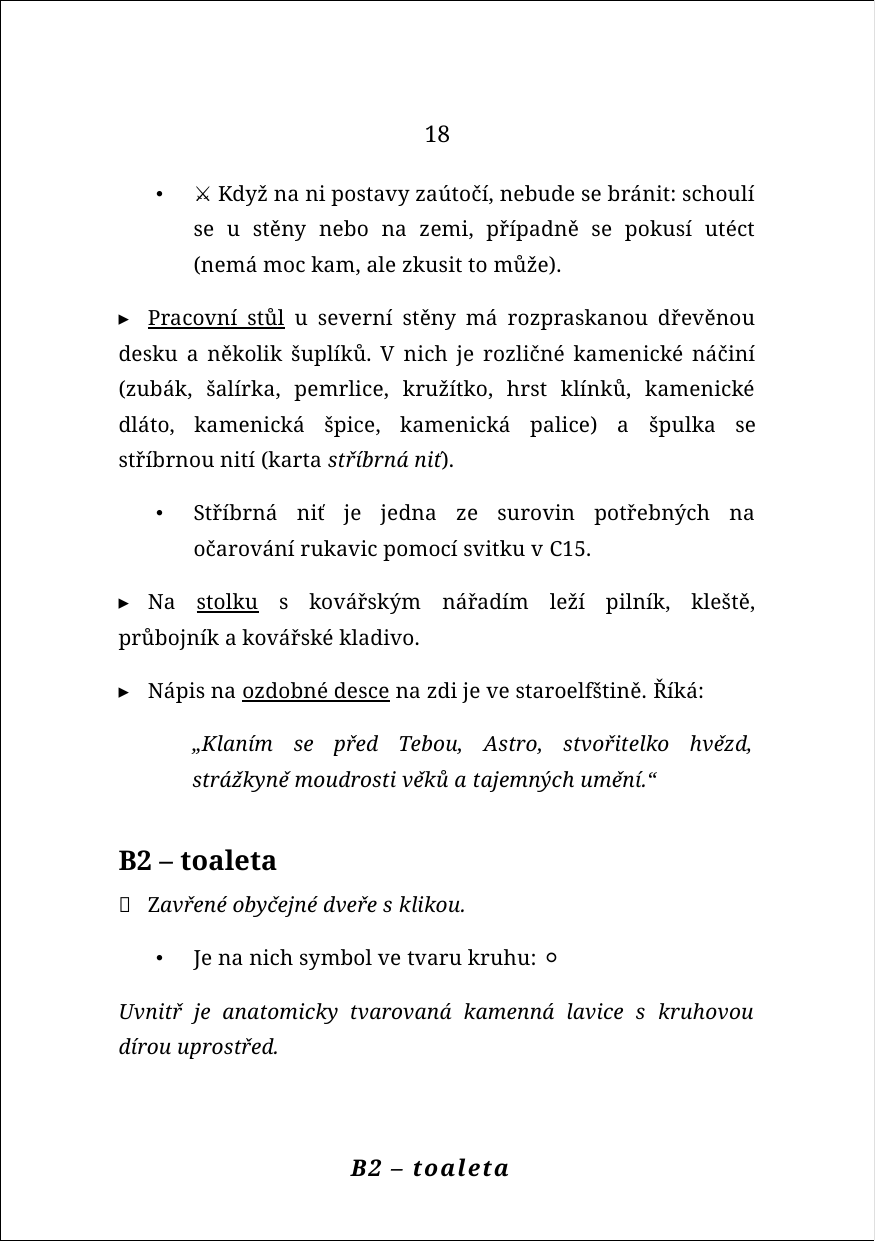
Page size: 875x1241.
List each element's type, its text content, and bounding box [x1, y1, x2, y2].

text 🚪 Zavřené obyčejné dveře s⁠ klikou. [118, 890, 756, 919]
list Stříbrná niť je jedna ze surovin potřebných na očarování rukavic pomocí svitku v⁠ C15. [156, 498, 756, 562]
text ▸ Pracovní stůl u⁠ severní stěny má rozpraskanou dřevěnou desku a⁠ několik šuplíků. V⁠ nich je rozličné kamenické náčiní (zubák, šalírka, pemrlice, kružítko, hrst klínků, kamenické dláto, kamenická špice, kamenická palice) a špulka se stříbrnou nití (karta stříbrná niť). [118, 303, 756, 474]
text ▸ Na stolku s⁠ kovářským nářadím leží pilník, kleště, průbojník a kovářské kladivo. [118, 587, 756, 651]
list ⚔ Když na ni postavy zaútočí, nebude se bránit: schoulí se u⁠ stěny nebo na zemi, případně se pokusí utéct (nemá moc kam, ale zkusit to může). [156, 179, 756, 278]
subtitle B2 – toaleta [118, 842, 756, 878]
list Je na nich symbol ve tvaru kruhu: ⚪ [156, 943, 756, 972]
text ▸ Nápis na ozdobné desce na zdi je ve staroelfštině. Říká: [118, 676, 756, 704]
text Uvnitř je anatomicky tvarovaná kamenná lavice s⁠ kruhovou dírou uprostřed. [118, 997, 756, 1061]
text „Klaním se před Tebou, Astro, stvořitelko hvězd, strážkyně moudrosti věků a⁠ tajemných umění.“ [192, 729, 756, 793]
